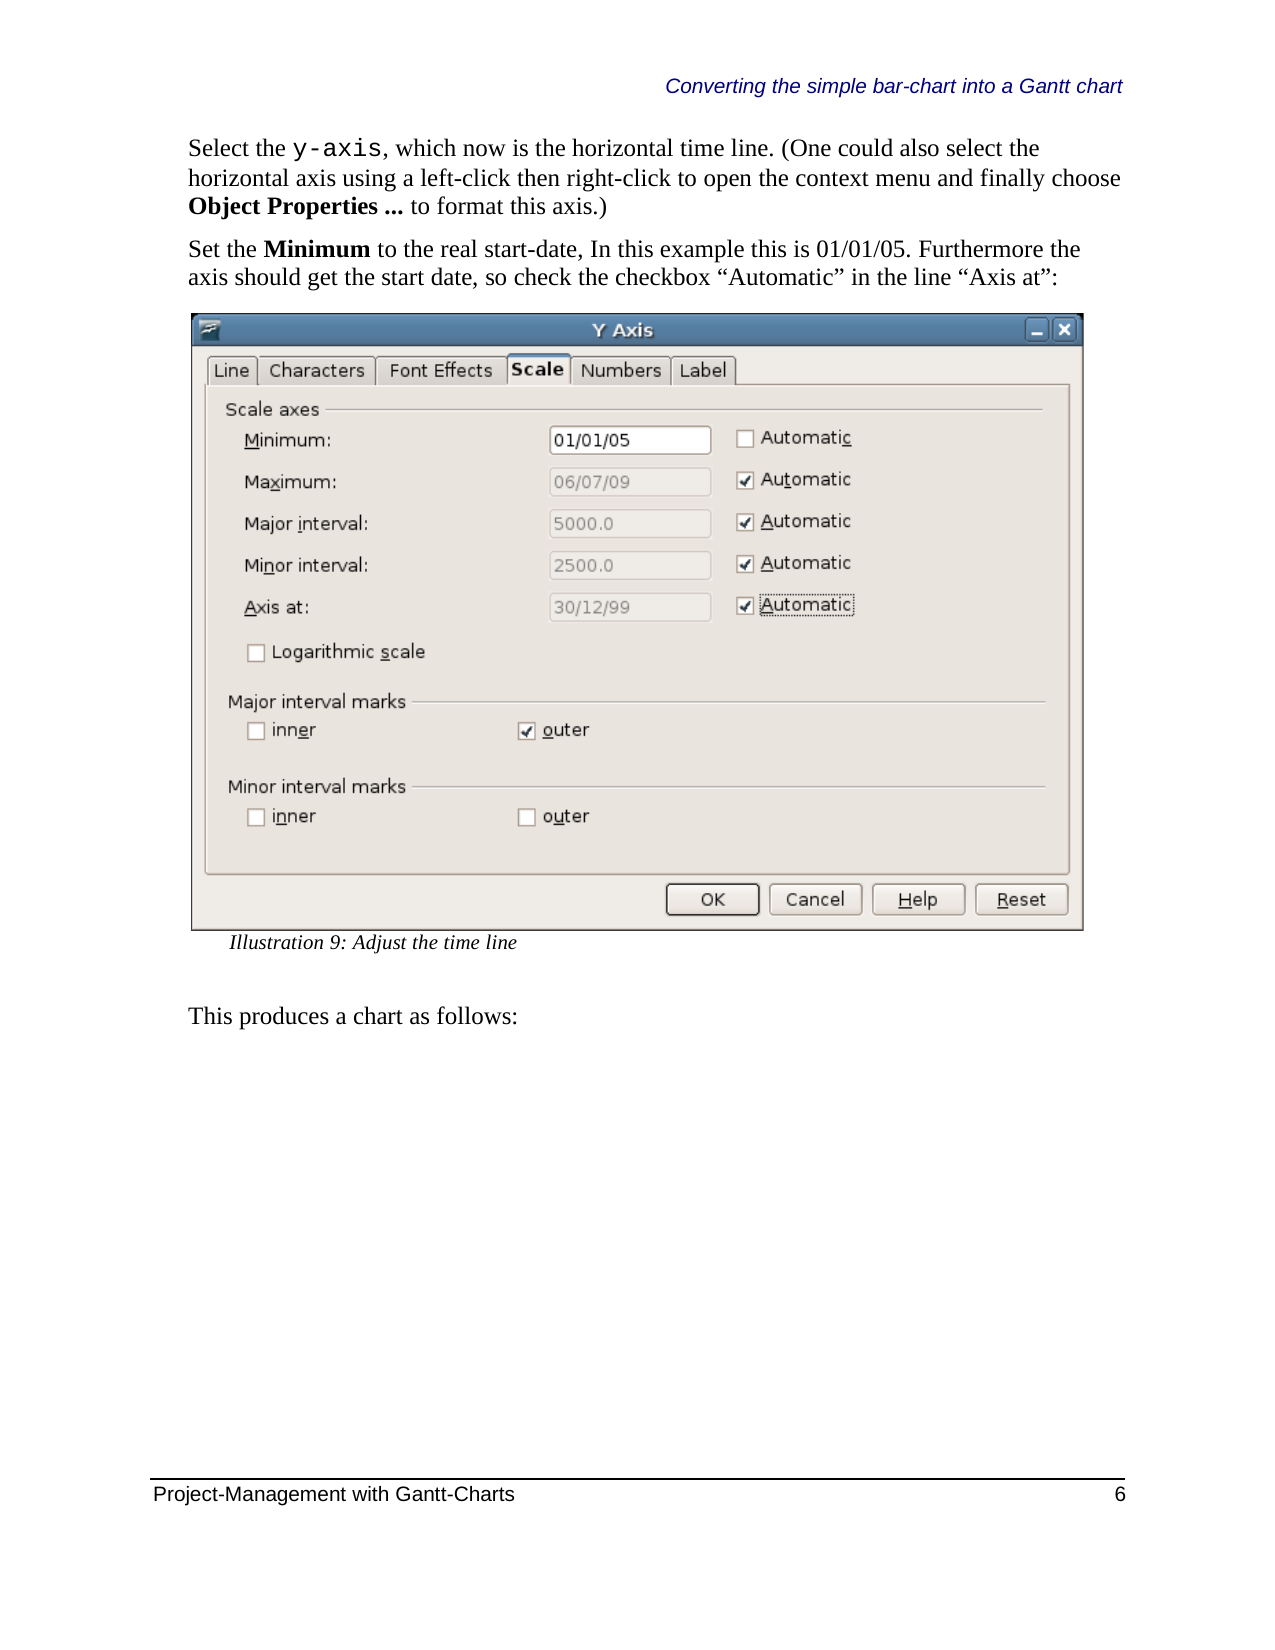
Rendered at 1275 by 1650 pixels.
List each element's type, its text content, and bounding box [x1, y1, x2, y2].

text This produces a chart as follows: [188, 1002, 1125, 1030]
text Select the y-axis, which now is the horizontal time line. (One could also select the horizontal axis using a left-click then right-click to open the context menu and finally choose Object Properties ... to format this axis.) [188, 134, 1125, 220]
text Illustration 9: Adjust the time line [229, 931, 1084, 954]
text Set the Minimum to the real start-date, In this example this is 01/01/05. Furthermore the axis should get the start date, so check the checkbox “Automatic” in the line “Axis at”: [188, 235, 1125, 291]
picture [191, 313, 1084, 931]
